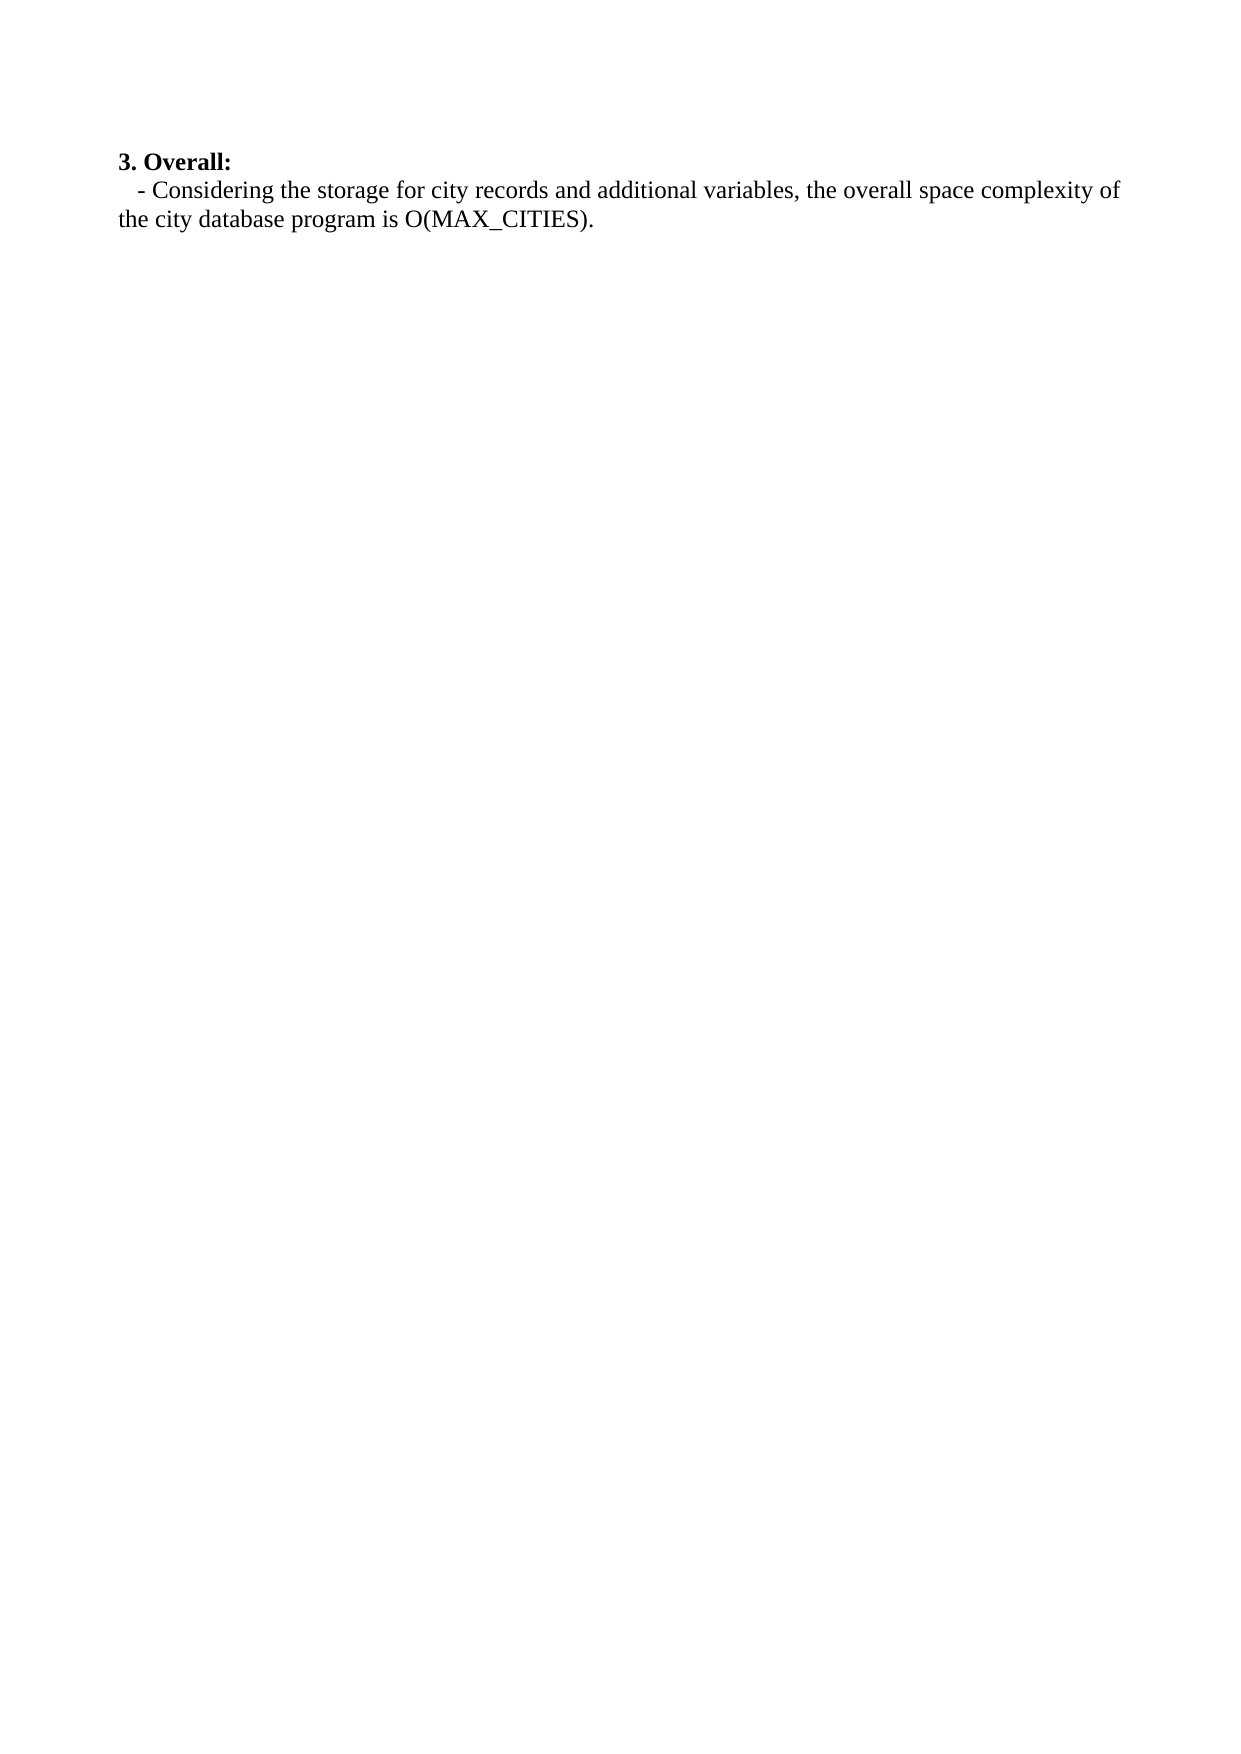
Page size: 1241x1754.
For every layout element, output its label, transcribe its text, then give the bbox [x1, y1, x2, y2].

text 3. Overall: [118, 147, 1122, 176]
text - Considering the storage for city records and additional variables, the overall space complexity of the city database program is O(MAX_CITIES). [118, 176, 1122, 233]
